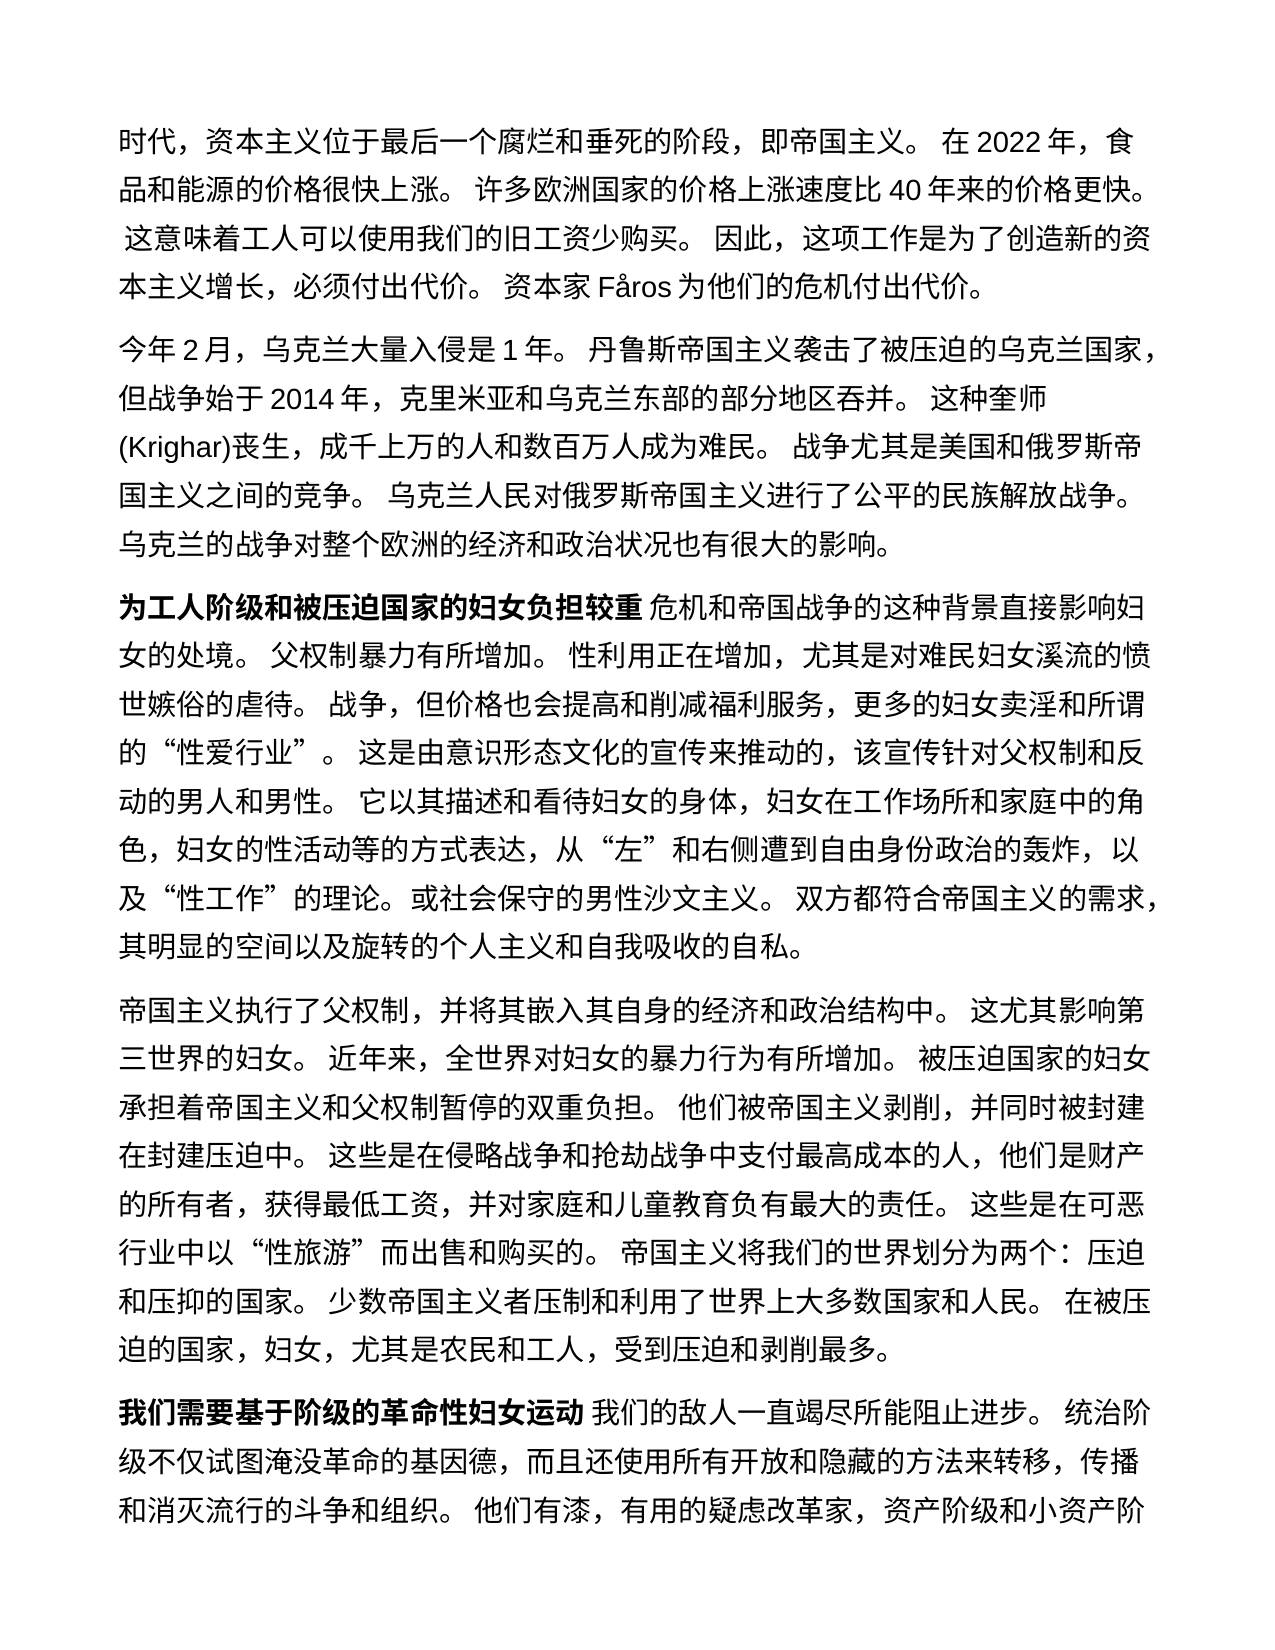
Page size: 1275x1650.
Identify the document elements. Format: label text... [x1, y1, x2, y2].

text 帝国主义执行了父权制，并将其嵌入其自身的经济和政治结构中。 这尤其影响第三世界的妇女。 近年来，全世界对妇女的暴力行为有所增加。 被压迫国家的妇女承担着帝国主义和父权制暂停的双重负担。 他们被帝国主义剥削，并同时被封建在封建压迫中。 这些是在侵略战争和抢劫战争中支付最高成本的人，他们是财产的所有者，获得最低工资，并对家庭和儿童教育负有最大的责任。 这些是在可恶行业中以“性旅游”而出售和购买的。 帝国主义将我们的世界划分为两个：压迫和压抑的国家。 少数帝国主义者压制和利用了世界上大多数国家和人民。 在被压迫的国家，妇女，尤其是农民和工人，受到压迫和剥削最多。 [118, 987, 1157, 1369]
text 今年2月，乌克兰大量入侵是1年。 丹鲁斯帝国主义袭击了被压迫的乌克兰国家，但战争始于2014年，克里米亚和乌克兰东部的部分地区吞并。 这种奎师(Krighar)丧生，成千上万的人和数百万人成为难民。 战争尤其是美国和俄罗斯帝国主义之间的竞争。 乌克兰人民对俄罗斯帝国主义进行了公平的民族解放战争。 乌克兰的战争对整个欧洲的经济和政治状况也有很大的影响。 [118, 327, 1157, 563]
text 我们需要基于阶级的革命性妇女运动 我们的敌人一直竭尽所能阻止进步。 统治阶级不仅试图淹没革命的基因德，而且还使用所有开放和隐藏的方法来转移，传播和消灭流行的斗争和组织。 他们有漆，有用的疑虑改革家，资产阶级和小资产阶 [118, 1390, 1157, 1529]
text 为工人阶级和被压迫国家的妇女负担较重 危机和帝国战争的这种背景直接影响妇女的处境。 父权制暴力有所增加。 性利用正在增加，尤其是对难民妇女溪流的愤世嫉俗的虐待。 战争，但价格也会提高和削减福利服务，更多的妇女卖淫和所谓的“性爱行业”。 这是由意识形态文化的宣传来推动的，该宣传针对父权制和反动的男人和男性。 它以其描述和看待妇女的身体，妇女在工作场所和家庭中的角色，妇女的性活动等的方式表达，从“左”和右侧遭到自由身份政治的轰炸，以及“性工作”的理论。或社会保守的男性沙文主义。 双方都符合帝国主义的需求，其明显的空间以及旋转的个人主义和自我吸收的自私。 [118, 584, 1157, 966]
text 经济危机已经发展成为衰退。 统治阶级及其国家将负担转移到工人阶级的肩膀上的戏剧性价格上涨，削减福利，工资和工作条件的攻击以及贷款利率上升。 紧随其后的经济危机周期是并且一直是资本主义的一部分。 在1900年以后的我们的时代，资本主义位于最后一个腐烂和垂死的阶段，即帝国主义。 在2022年，食品和能源的价格很快上涨。 许多欧洲国家的价格上涨速度比40年来的价格更快。 这意味着工人可以使用我们的旧工资少购买。 因此，这项工作是为了创造新的资本主义增长，必须付出代价。 资本家Fåros为他们的危机付出代价。 [118, 118, 1157, 306]
